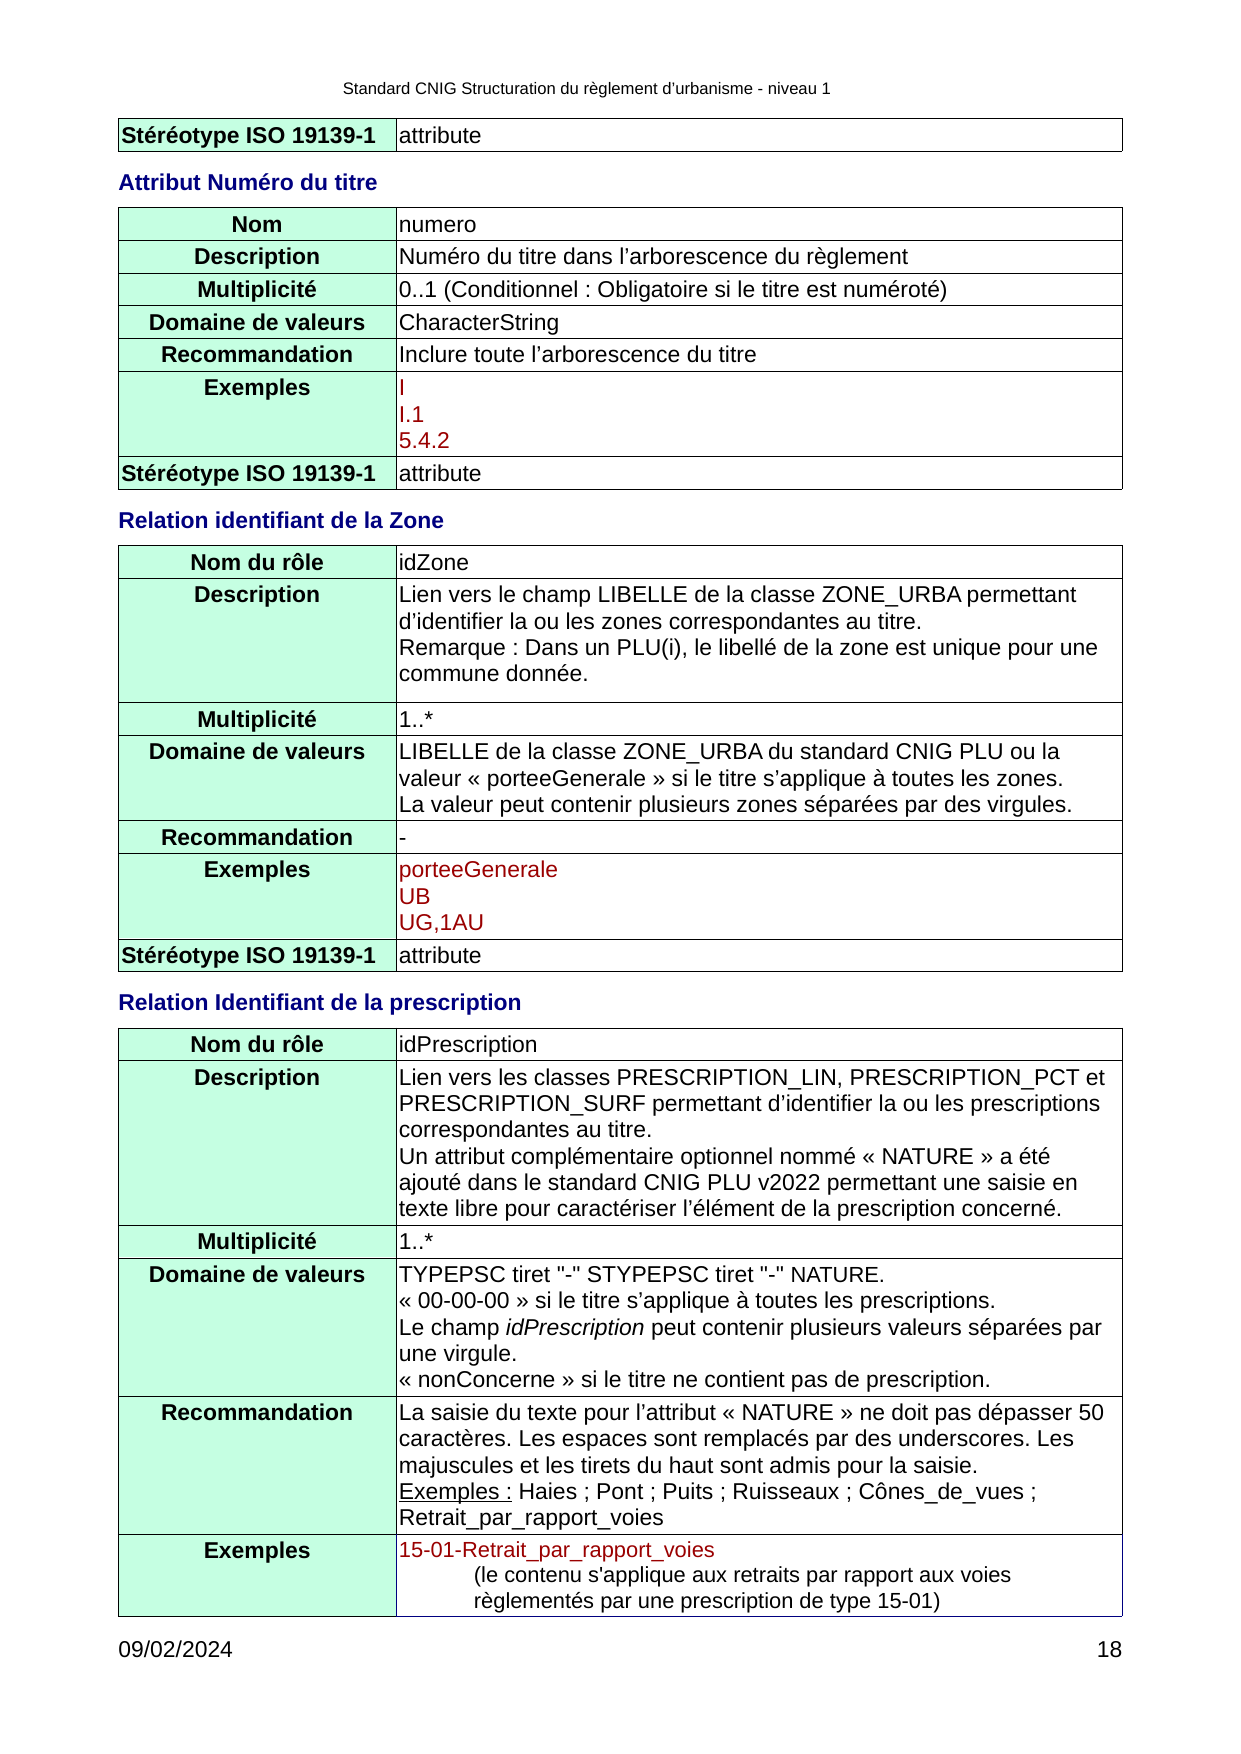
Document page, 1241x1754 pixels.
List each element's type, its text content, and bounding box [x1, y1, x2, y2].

table_cell CharacterString [397, 306, 1122, 338]
table_cell Stéréotype ISO 19139-1 [119, 940, 396, 971]
table_cell Recommandation [119, 1397, 396, 1534]
table_cell Domaine de valeurs [119, 1259, 396, 1396]
table_cell Multiplicité [119, 1226, 396, 1257]
table_cell Description [119, 579, 396, 702]
table_cell Description [119, 241, 396, 273]
table_cell Lien vers le champ LIBELLE de la classe ZONE_URBA permettant d’identifier la ou les zones correspondantes au titre. Remarque : Dans un PLU(i), le libellé de la zone est unique pour une commune donnée. [397, 579, 1122, 702]
table_header numero [397, 208, 1122, 240]
table_header Nom [119, 208, 396, 240]
subtitle Attribut Numéro du titre [118, 169, 1122, 195]
table_cell 0..1 (Conditionnel : Obligatoire si le titre est numéroté) [397, 274, 1122, 305]
table_cell Multiplicité [119, 274, 396, 305]
table_cell - [397, 821, 1122, 853]
table_cell La saisie du texte pour l’attribut « NATURE » ne doit pas dépasser 50 caractères. Les espaces sont remplacés par des underscores. Les majuscules et les tirets du haut sont admis pour la saisie. Exemples : Haies ; Pont ; Puits ; Ruisseaux ; Cônes_de_vues ; Retrait_par_rapport_voies [397, 1397, 1122, 1534]
table_cell Lien vers les classes PRESCRIPTION_LIN, PRESCRIPTION_PCT et PRESCRIPTION_SURF permettant d’identifier la ou les prescriptions correspondantes au titre. Un attribut complémentaire optionnel nommé « NATURE » a été ajouté dans le standard CNIG PLU v2022 permettant une saisie en texte libre pour caractériser l’élément de la prescription concerné. [397, 1061, 1122, 1225]
table_cell Exemples [119, 854, 396, 938]
table_cell Description [119, 1061, 396, 1225]
table_header Nom du rôle [119, 546, 396, 578]
table_cell 1..* [397, 703, 1122, 735]
table_cell Domaine de valeurs [119, 306, 396, 338]
subtitle Relation identifiant de la Zone [118, 507, 1122, 533]
table_cell Numéro du titre dans l’arborescence du règlement [397, 241, 1122, 273]
table_cell porteeGenerale UB UG,1AU [397, 854, 1122, 938]
table_cell TYPEPSC tiret "-" STYPEPSC tiret "-" NATURE. « 00-00-00 » si le titre s’applique à toutes les prescriptions. Le champ idPrescription peut contenir plusieurs valeurs séparées par une virgule. « nonConcerne » si le titre ne contient pas de prescription. [397, 1259, 1122, 1396]
table_header Nom du rôle [119, 1029, 396, 1060]
table_cell 1..* [397, 1226, 1122, 1257]
table_cell attribute [397, 940, 1122, 971]
table_cell Recommandation [119, 821, 396, 853]
table_cell Stéréotype ISO 19139-1 [119, 119, 396, 151]
table_header idZone [397, 546, 1122, 578]
table_cell 15-01-Retrait_par_rapport_voies (le contenu s'applique aux retraits par rapport aux voies règlementés par une prescription de type 15-01) [397, 1535, 1122, 1616]
table_cell Recommandation [119, 339, 396, 371]
table_header idPrescription [397, 1029, 1122, 1060]
table_cell attribute [397, 457, 1122, 489]
table_cell Exemples [119, 1535, 396, 1616]
table_cell Multiplicité [119, 703, 396, 735]
table_cell Stéréotype ISO 19139-1 [119, 457, 396, 489]
table_cell attribute [397, 119, 1122, 151]
table_cell I I.1 5.4.2 [397, 372, 1122, 456]
table_cell LIBELLE de la classe ZONE_URBA du standard CNIG PLU ou la valeur « porteeGenerale » si le titre s’applique à toutes les zones. La valeur peut contenir plusieurs zones séparées par des virgules. [397, 736, 1122, 820]
table_cell Domaine de valeurs [119, 736, 396, 820]
subtitle Relation Identifiant de la prescription [118, 989, 1122, 1016]
table_cell Exemples [119, 372, 396, 456]
table_cell Inclure toute l’arborescence du titre [397, 339, 1122, 371]
